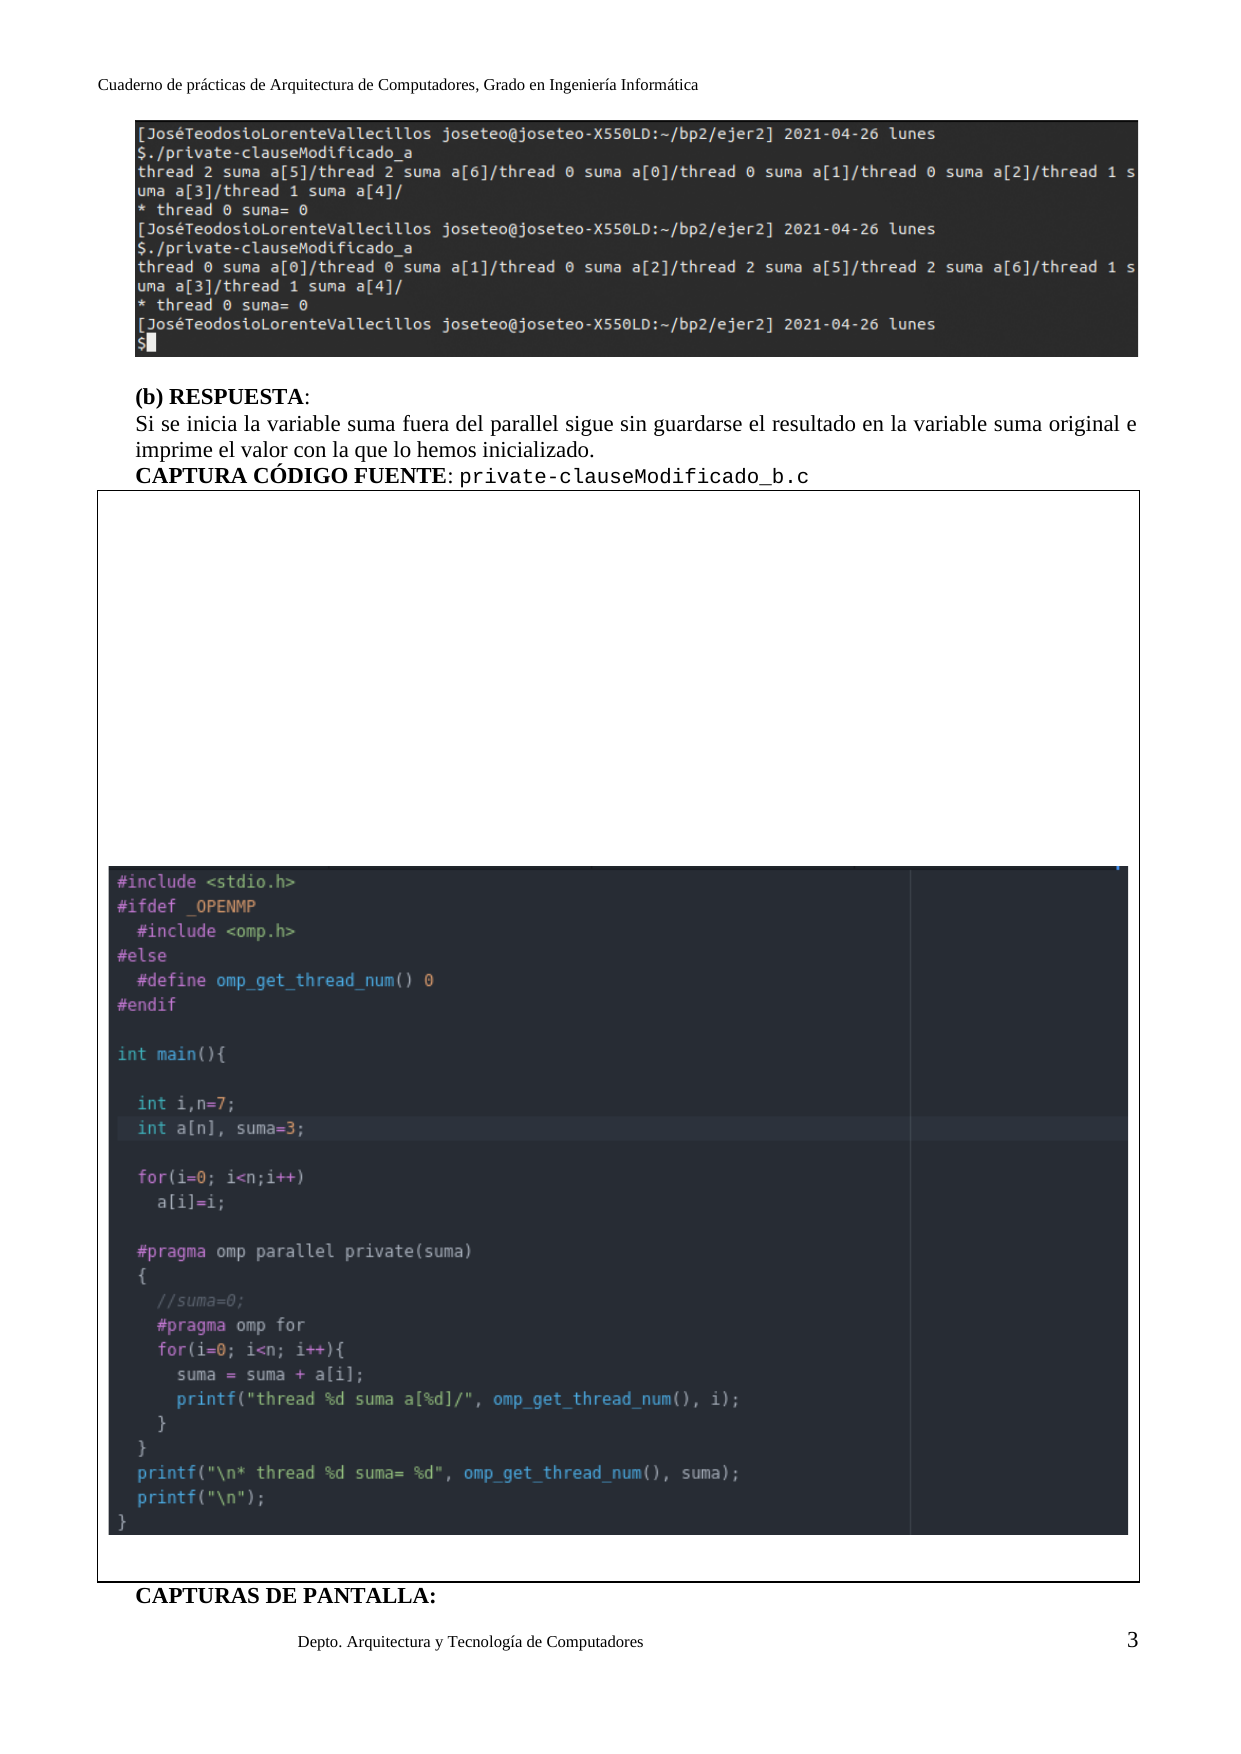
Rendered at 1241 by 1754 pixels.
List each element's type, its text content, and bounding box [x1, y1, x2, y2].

text CAPTURAS DE PANTALLA: [135, 1583, 1138, 1609]
picture [108, 866, 1129, 1535]
table_header [98, 491, 1139, 1581]
picture [135, 120, 1139, 357]
text CAPTURA CÓDIGO FUENTE: private-clauseModificado_b.c [135, 462, 1138, 490]
text (b) RESPUESTA: [135, 383, 1138, 410]
text Si se inicia la variable suma fuera del parallel sigue sin guardarse el resultado en la variable suma original e imprime el valor con la que lo hemos inicializado. [135, 410, 1138, 462]
